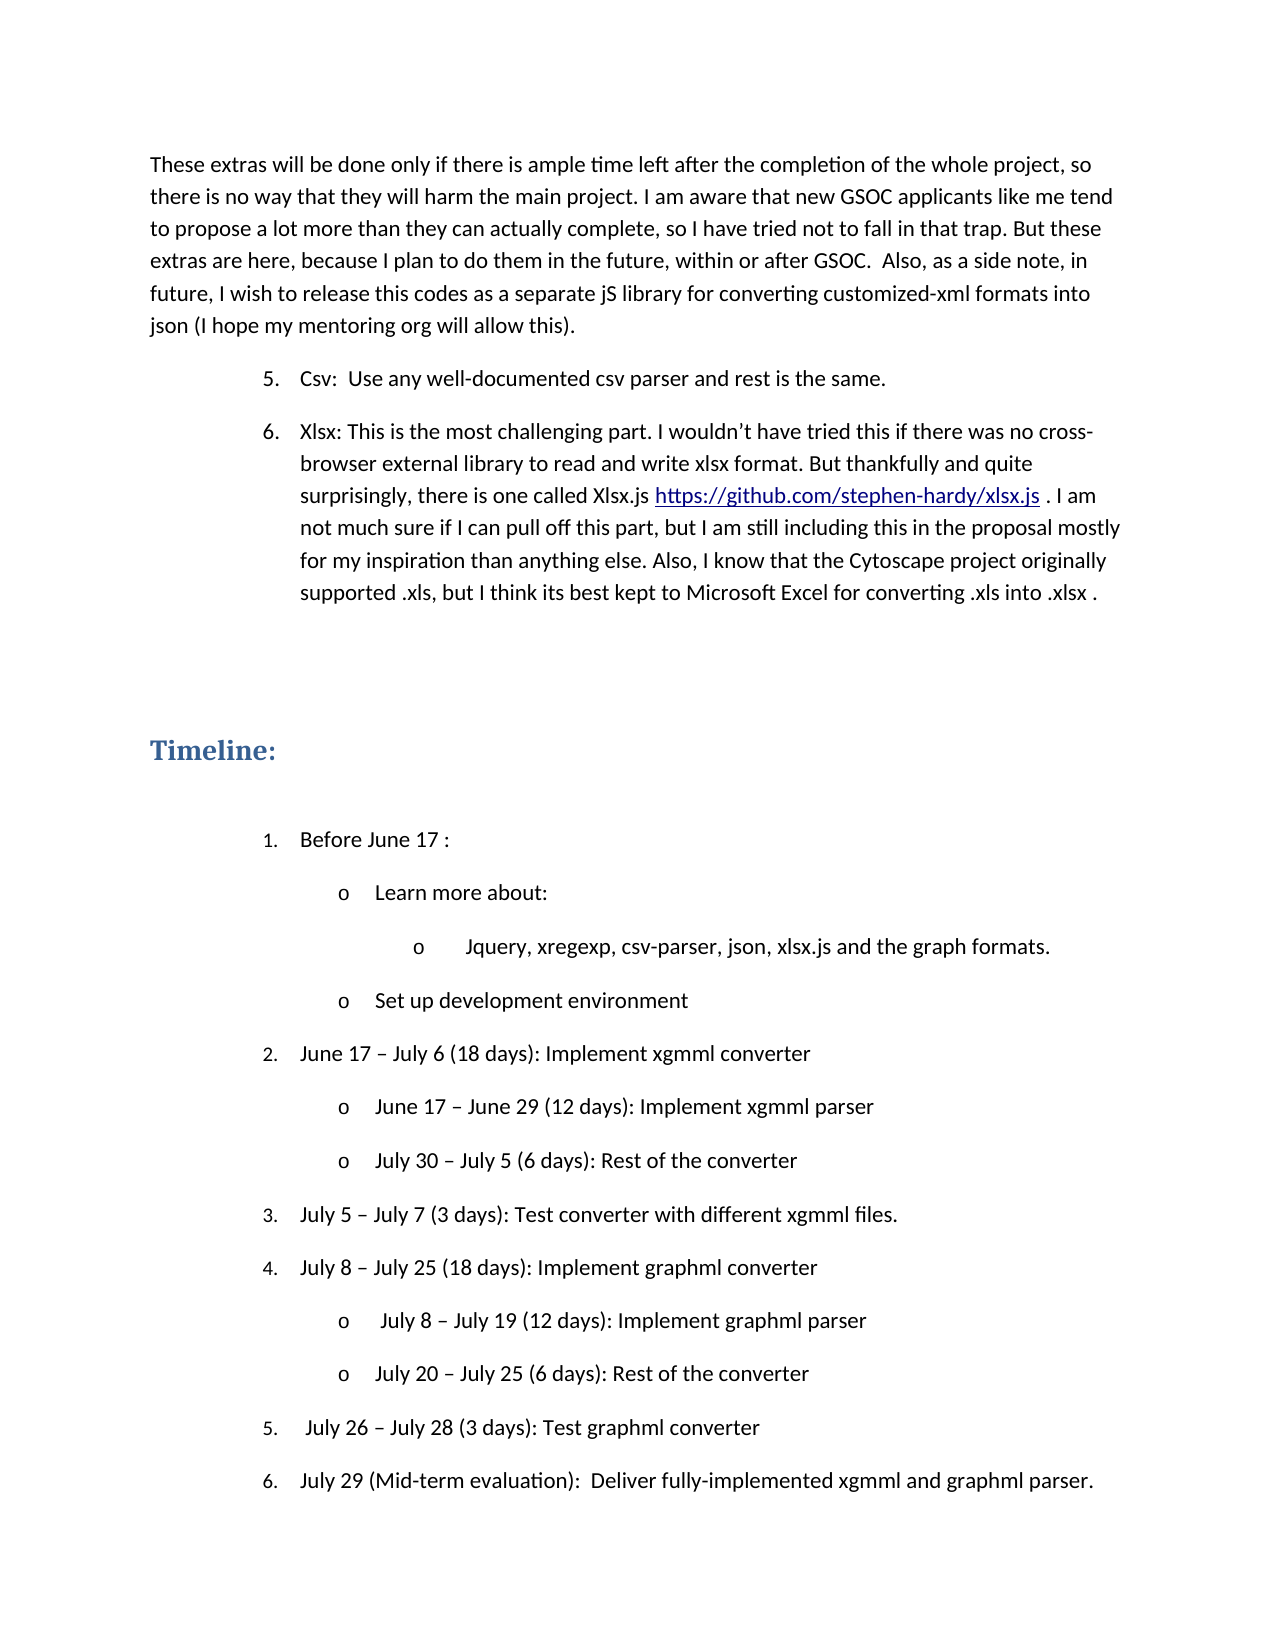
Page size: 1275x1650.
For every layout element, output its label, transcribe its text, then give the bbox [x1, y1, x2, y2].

list July 30 – July 5 (6 days): Rest of the converter [337, 1146, 1125, 1175]
list July 20 – July 25 (6 days): Rest of the converter [337, 1359, 1125, 1388]
list Jquery, xregexp, csv-parser, json, xlsx.js and the graph formats. [412, 932, 1125, 961]
list Set up development environment [337, 986, 1125, 1014]
list Xlsx: This is the most challenging part. I wouldn’t have tried this if there was no cross-browser external library to read and write xlsx format. But thankfully and quite surprisingly, there is one called Xlsx.js https://github.com/stephen-hardy/xlsx.js . I am not much sure if I can pull off this part, but I am still including this in the proposal mostly for my inspiration than anything else. Also, I know that the Cytoscape project originally supported .xls, but I think its best kept to Microsoft Excel for converting .xls into .xlsx . [262, 417, 1125, 606]
list Learn more about: [337, 878, 1125, 907]
list June 17 – June 29 (12 days): Implement xgmml parser [337, 1092, 1125, 1121]
list July 29 (Mid-term evaluation): Deliver fully-implemented xgmml and graphml parser. [262, 1466, 1125, 1494]
subtitle Timeline: [150, 734, 1125, 767]
list June 17 – July 6 (18 days): Implement xgmml converter [262, 1039, 1125, 1067]
list Csv: Use any well-documented csv parser and rest is the same. [262, 364, 1125, 392]
list July 26 – July 28 (3 days): Test graphml converter [262, 1413, 1125, 1441]
list July 8 – July 19 (12 days): Implement graphml parser [337, 1306, 1125, 1334]
list July 5 – July 7 (3 days): Test converter with different xgmml files. [262, 1200, 1125, 1228]
list Before June 17 : [262, 826, 1125, 853]
text These extras will be done only if there is ample time left after the completion of the whole project, so there is no way that they will harm the main project. I am aware that new GSOC applicants like me tend to propose a lot more than they can actually complete, so I have tried not to fall in that trap. But these extras are here, because I plan to do them in the future, within or after GSOC. Also, as a side note, in future, I wish to release this codes as a separate jS library for converting customized-xml formats into json (I hope my mentoring org will allow this). [150, 150, 1125, 339]
list July 8 – July 25 (18 days): Implement graphml converter [262, 1253, 1125, 1281]
